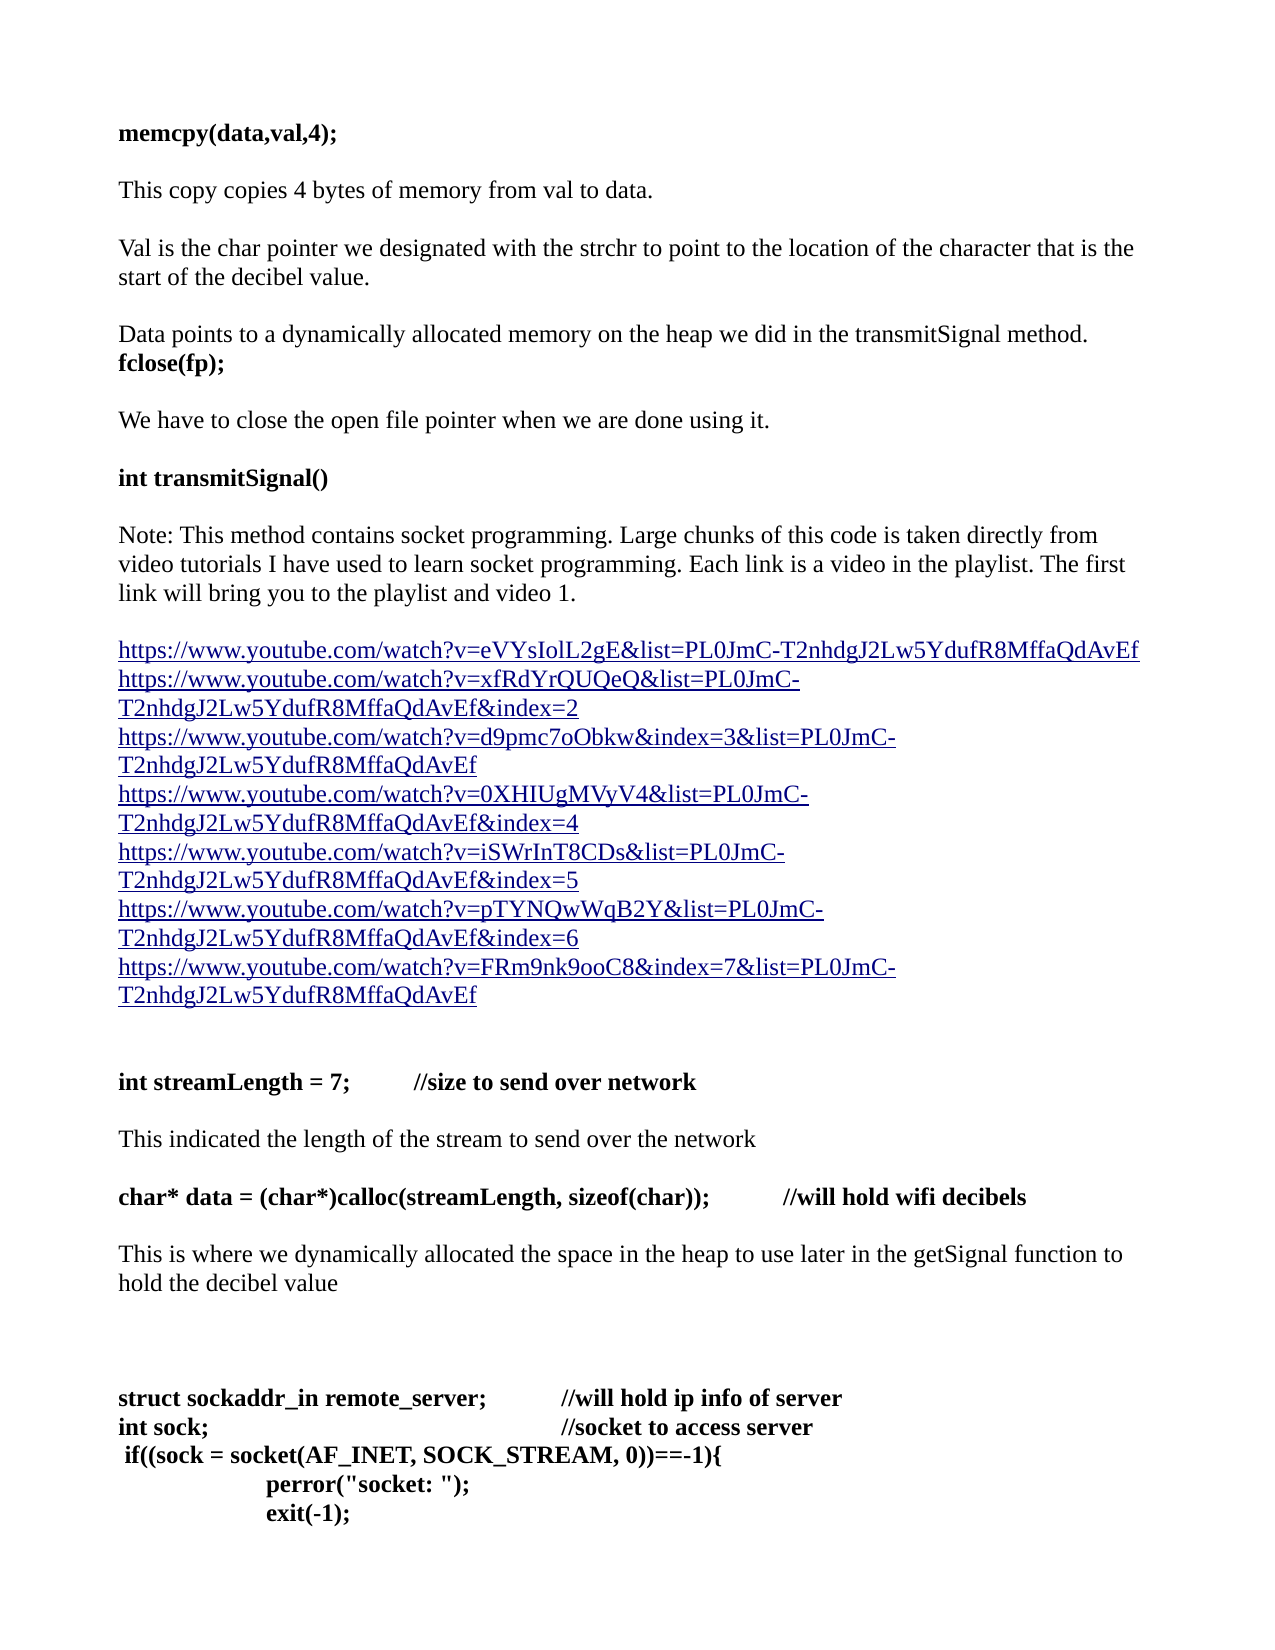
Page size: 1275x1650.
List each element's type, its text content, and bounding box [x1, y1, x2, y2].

text if((sock = socket(AF_INET, SOCK_STREAM, 0))==-1){ [118, 1441, 1157, 1469]
text https://www.youtube.com/watch?v=iSWrInT8CDs&list=PL0JmC-T2nhdgJ2Lw5YdufR8MffaQdAvEf&index=5 [118, 837, 1157, 894]
text https://www.youtube.com/watch?v=xfRdYrQUQeQ&list=PL0JmC-T2nhdgJ2Lw5YdufR8MffaQdAvEf&index=2 [118, 664, 1157, 722]
text int sock; //socket to access server [118, 1412, 1157, 1441]
text https://www.youtube.com/watch?v=0XHIUgMVyV4&list=PL0JmC-T2nhdgJ2Lw5YdufR8MffaQdAvEf&index=4 [118, 779, 1157, 837]
text We have to close the open file pointer when we are done using it. [118, 406, 1157, 434]
text int transmitSignal() [118, 463, 1157, 492]
text https://www.youtube.com/watch?v=d9pmc7oObkw&index=3&list=PL0JmC-T2nhdgJ2Lw5YdufR8MffaQdAvEf [118, 722, 1157, 779]
text char* data = (char*)calloc(streamLength, sizeof(char)); //will hold wifi decibels [118, 1182, 1157, 1211]
text https://www.youtube.com/watch?v=FRm9nk9ooC8&index=7&list=PL0JmC-T2nhdgJ2Lw5YdufR8MffaQdAvEf [118, 952, 1157, 1009]
text Data points to a dynamically allocated memory on the heap we did in the transmitSignal method. [118, 319, 1157, 348]
text int streamLength = 7; //size to send over network [118, 1067, 1157, 1096]
text perror("socket: "); [118, 1469, 1157, 1498]
text Val is the char pointer we designated with the strchr to point to the location of the character that is the start of the decibel value. [118, 233, 1157, 291]
text exit(-1); [118, 1498, 1157, 1527]
text https://www.youtube.com/watch?v=pTYNQwWqB2Y&list=PL0JmC-T2nhdgJ2Lw5YdufR8MffaQdAvEf&index=6 [118, 894, 1157, 952]
text Note: This method contains socket programming. Large chunks of this code is taken directly from video tutorials I have used to learn socket programming. Each link is a video in the playlist. The first link will bring you to the playlist and video 1. [118, 521, 1157, 607]
text memcpy(data,val,4); [118, 118, 1157, 147]
text This indicated the length of the stream to send over the network [118, 1124, 1157, 1153]
text fclose(fp); [118, 348, 1157, 377]
text https://www.youtube.com/watch?v=eVYsIolL2gE&list=PL0JmC-T2nhdgJ2Lw5YdufR8MffaQdAvEf [118, 636, 1157, 664]
text This is where we dynamically allocated the space in the heap to use later in the getSignal function to hold the decibel value [118, 1239, 1157, 1297]
text struct sockaddr_in remote_server; //will hold ip info of server [118, 1383, 1157, 1412]
text This copy copies 4 bytes of memory from val to data. [118, 176, 1157, 204]
